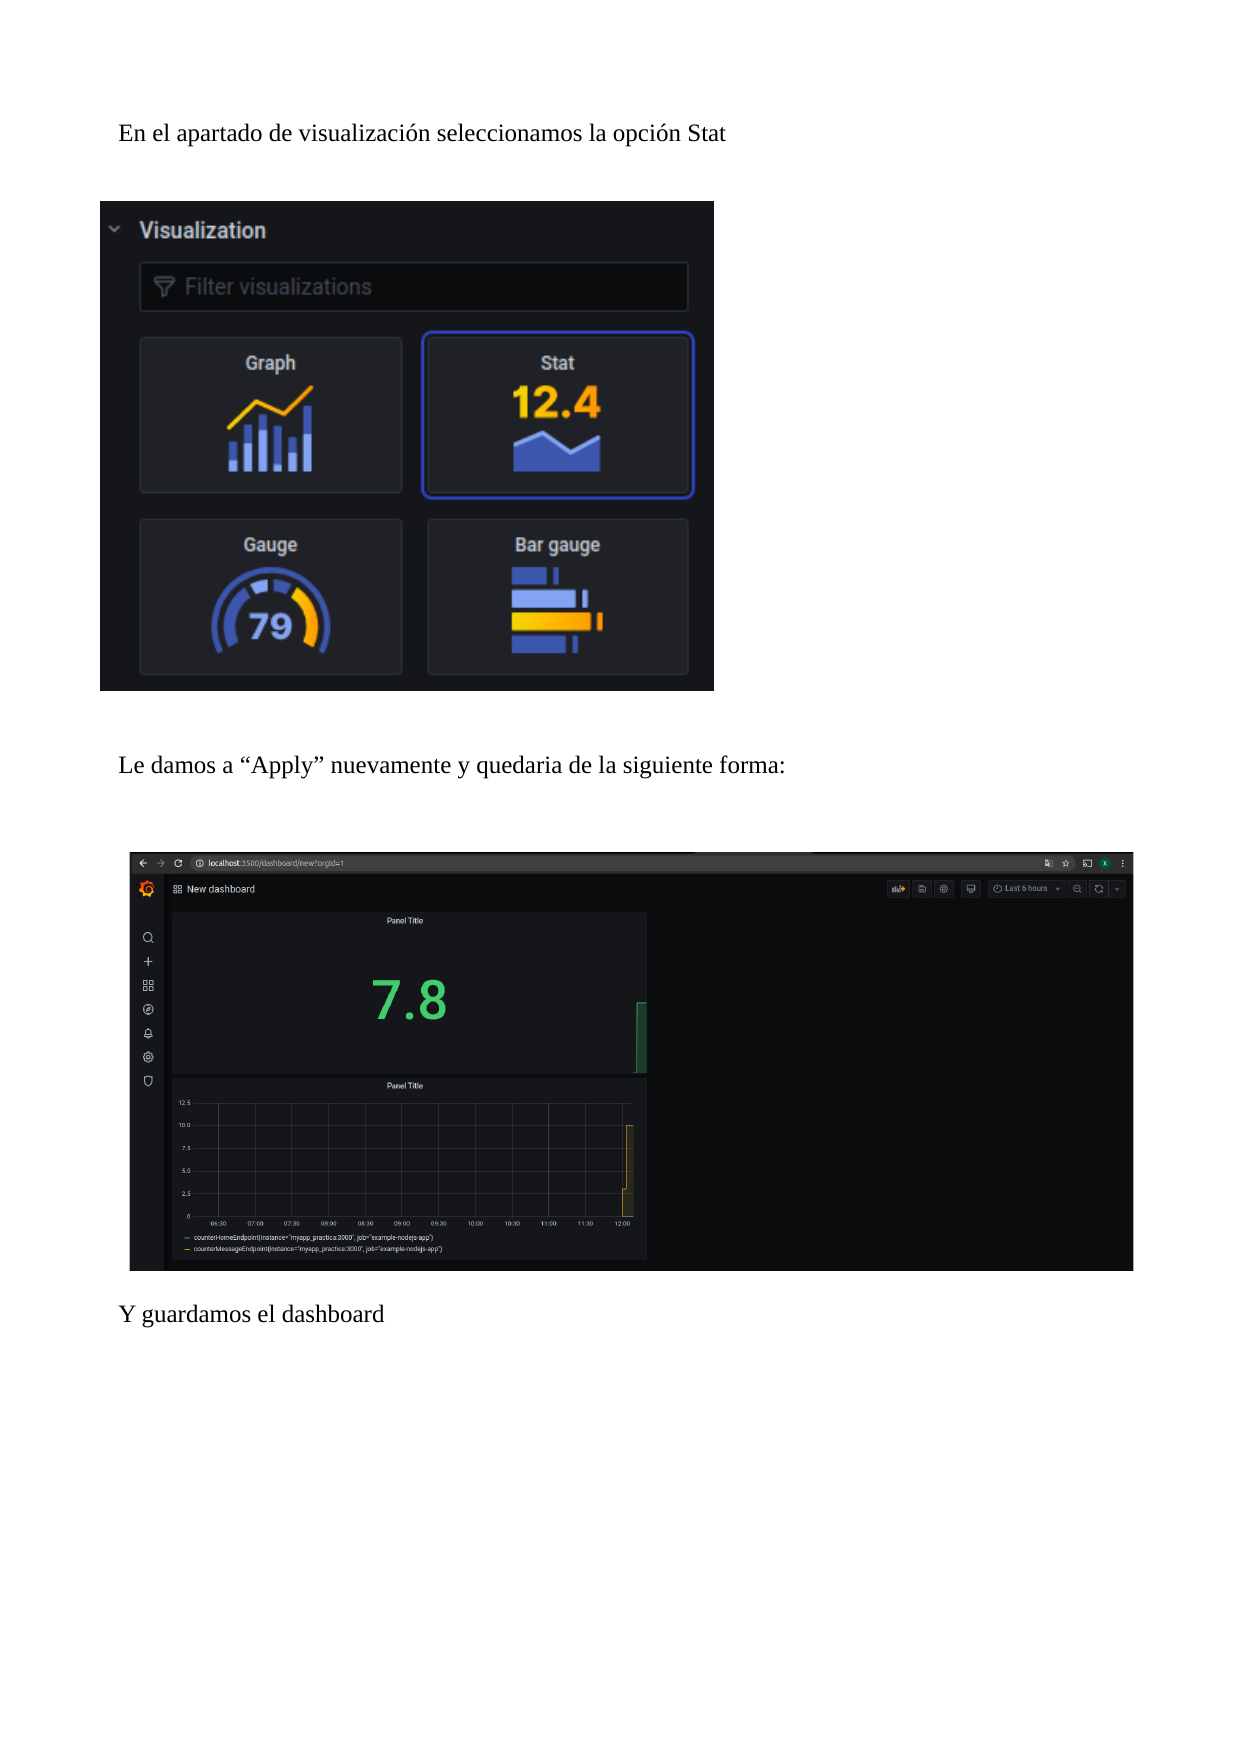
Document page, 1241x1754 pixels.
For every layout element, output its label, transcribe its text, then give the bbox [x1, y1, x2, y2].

text En el apartado de visualización seleccionamos la opción Stat [118, 118, 1122, 147]
picture [100, 201, 714, 691]
text Y guardamos el dashboard [118, 1299, 1122, 1328]
text Le damos a “Apply” nuevamente y quedaria de la siguiente forma: [118, 751, 1122, 779]
picture [129, 852, 1134, 1271]
